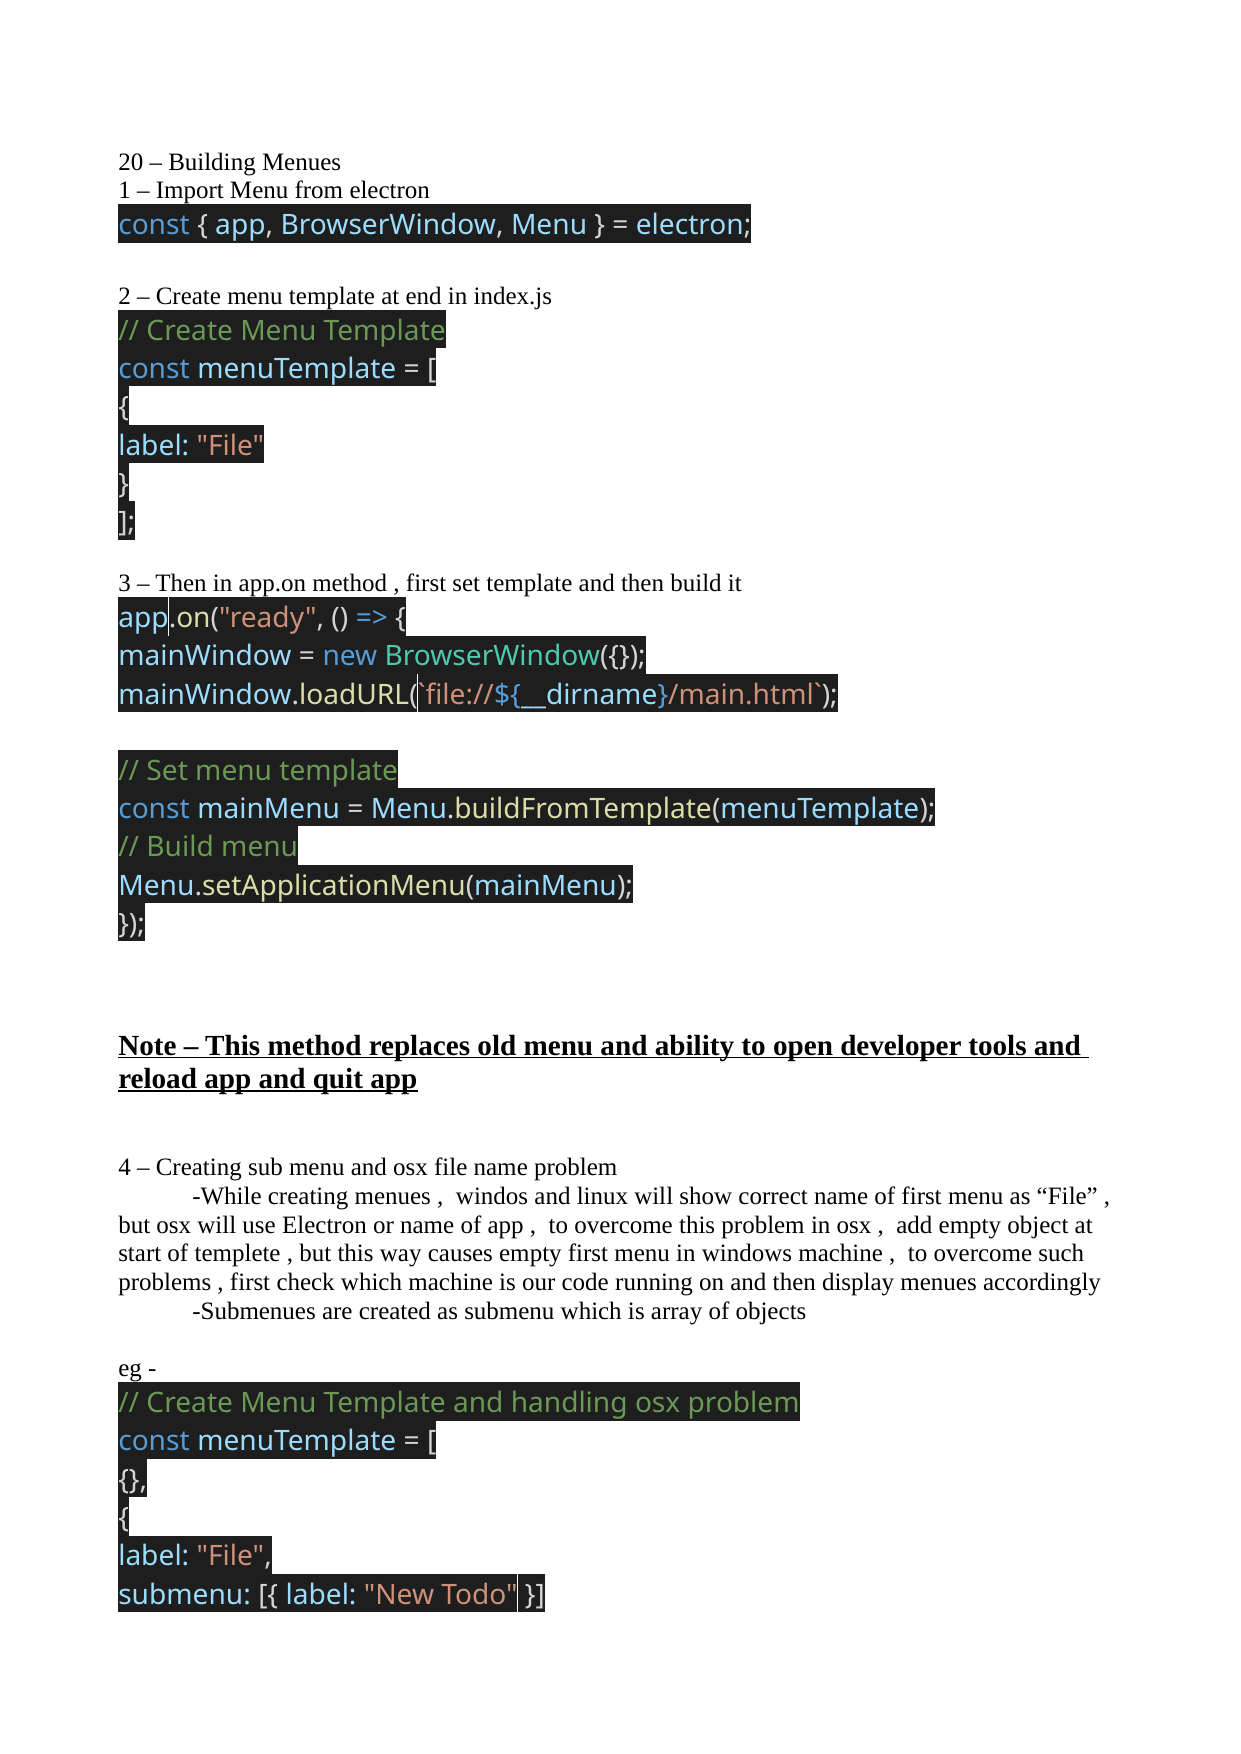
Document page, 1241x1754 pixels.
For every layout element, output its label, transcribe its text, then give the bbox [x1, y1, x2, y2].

text // Build menu [118, 826, 1122, 865]
text const mainMenu = Menu.buildFromTemplate(menuTemplate); [118, 788, 1122, 826]
text -Submenues are created as submenu which is array of objects [118, 1296, 1122, 1325]
text ]; [118, 501, 1122, 540]
text Menu.setApplicationMenu(mainMenu); [118, 865, 1122, 903]
text }); [118, 903, 1122, 941]
text 2 – Create menu template at end in index.js [118, 281, 1122, 310]
text { [118, 386, 1122, 425]
text const { app, BrowserWindow, Menu } = electron; [118, 204, 1122, 243]
text label: "File" [118, 425, 1122, 463]
text submenu: [{ label: "New Todo" }] [118, 1574, 1122, 1612]
text const menuTemplate = [ [118, 1421, 1122, 1459]
text {}, [118, 1459, 1122, 1497]
text // Create Menu Template [118, 310, 1122, 348]
text 20 – Building Menues [118, 147, 1122, 176]
text label: "File", [118, 1536, 1122, 1574]
text } [118, 463, 1122, 501]
text 4 – Creating sub menu and osx file name problem [118, 1152, 1122, 1181]
text eg - [118, 1353, 1122, 1382]
text Note – This method replaces old menu and ability to open developer tools and reload app and quit app [118, 1028, 1122, 1095]
text // Create Menu Template and handling osx problem [118, 1382, 1122, 1421]
text const menuTemplate = [ [118, 348, 1122, 386]
text app.on("ready", () => { [118, 597, 1122, 636]
text 3 – Then in app.on method , first set template and then build it [118, 568, 1122, 597]
text 1 – Import Menu from electron [118, 176, 1122, 204]
text mainWindow = new BrowserWindow({}); [118, 636, 1122, 674]
text -While creating menues , windos and linux will show correct name of first menu as “File” , but osx will use Electron or name of app , to overcome this problem in osx , add empty object at start of templete , but this way causes empty first menu in windows machine , to overcome such problems , first check which machine is our code running on and then display menues accordingly [118, 1181, 1122, 1296]
text mainWindow.loadURL(`file://${__dirname}/main.html`); [118, 674, 1122, 712]
text // Set menu template [118, 750, 1122, 788]
text { [118, 1497, 1122, 1536]
